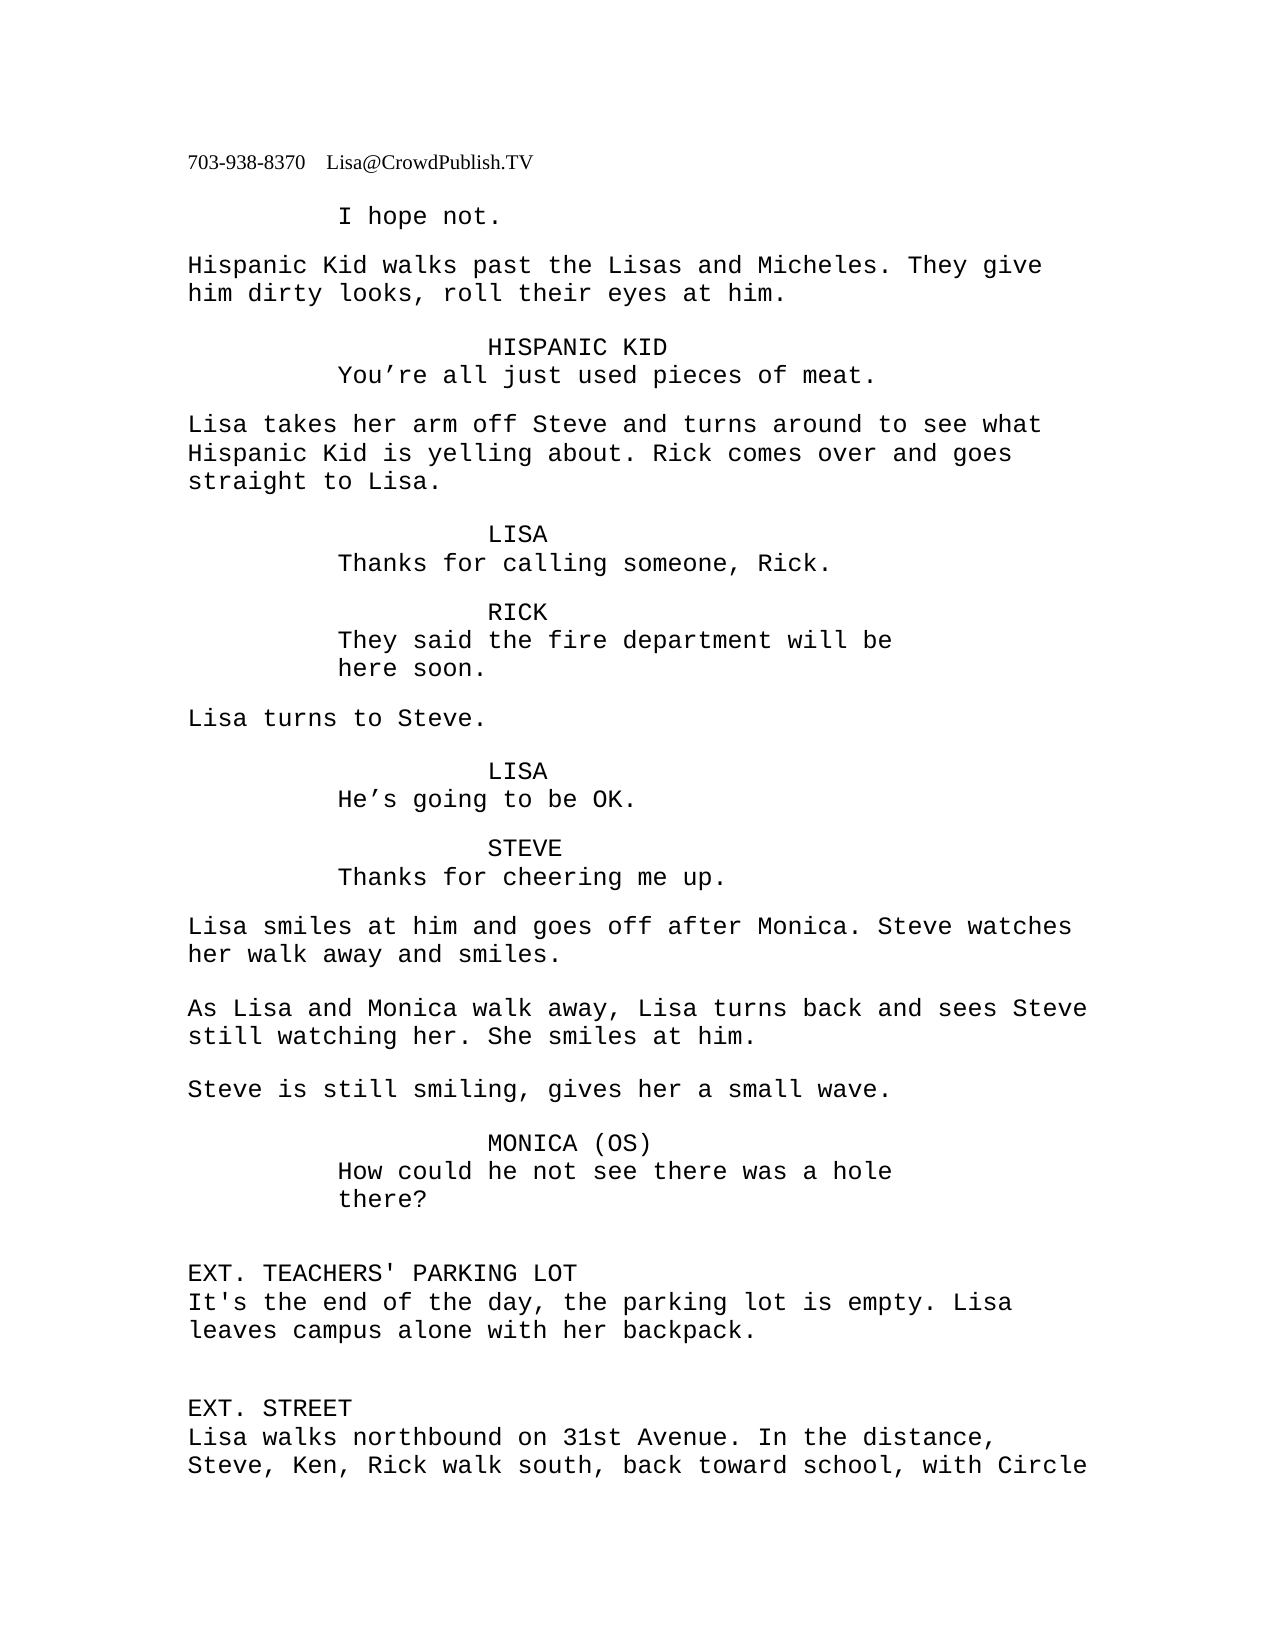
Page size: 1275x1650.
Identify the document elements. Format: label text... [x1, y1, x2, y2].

text MONICA (OS) [187, 1130, 1087, 1158]
text He’s going to be OK. [337, 787, 937, 815]
text You’re all just used pieces of meat. [337, 363, 937, 391]
text Lisa takes her arm off Steve and turns around to see what Hispanic Kid is yelling about. Rick comes over and goes straight to Lisa. [187, 412, 1087, 497]
text RICK [187, 599, 1087, 628]
text As Lisa and Monica walk away, Lisa turns back and sees Steve still watching her. She smiles at him. [187, 995, 1087, 1052]
text LISA [187, 758, 1087, 787]
text Lisa turns to Steve. [187, 705, 1087, 733]
text Lisa walks northbound on 31st Avenue. In the distance, Steve, Ken, Rick walk south, back toward school, with Circle [187, 1424, 1087, 1481]
text LISA [187, 522, 1087, 550]
text Thanks for cheering me up. [337, 864, 937, 893]
text Thanks for calling someone, Rick. [337, 550, 937, 578]
text How could he not see there was a hole there? [337, 1158, 937, 1215]
subtitle EXT. STREET [187, 1396, 1087, 1424]
text I hope not. [337, 203, 937, 232]
text Lisa smiles at him and goes off after Monica. Steve watches her walk away and smiles. [187, 913, 1087, 970]
subtitle EXT. TEACHERS' PARKING LOT [187, 1261, 1087, 1289]
text Steve is still smiling, gives her a small wave. [187, 1077, 1087, 1105]
text They said the fire department will be here soon. [337, 628, 937, 684]
text STEVE [187, 836, 1087, 864]
text It's the end of the day, the parking lot is empty. Lisa leaves campus alone with her backpack. [187, 1289, 1087, 1346]
text HISPANIC KID [187, 334, 1087, 363]
text Hispanic Kid walks past the Lisas and Micheles. They give him dirty looks, roll their eyes at him. [187, 253, 1087, 309]
